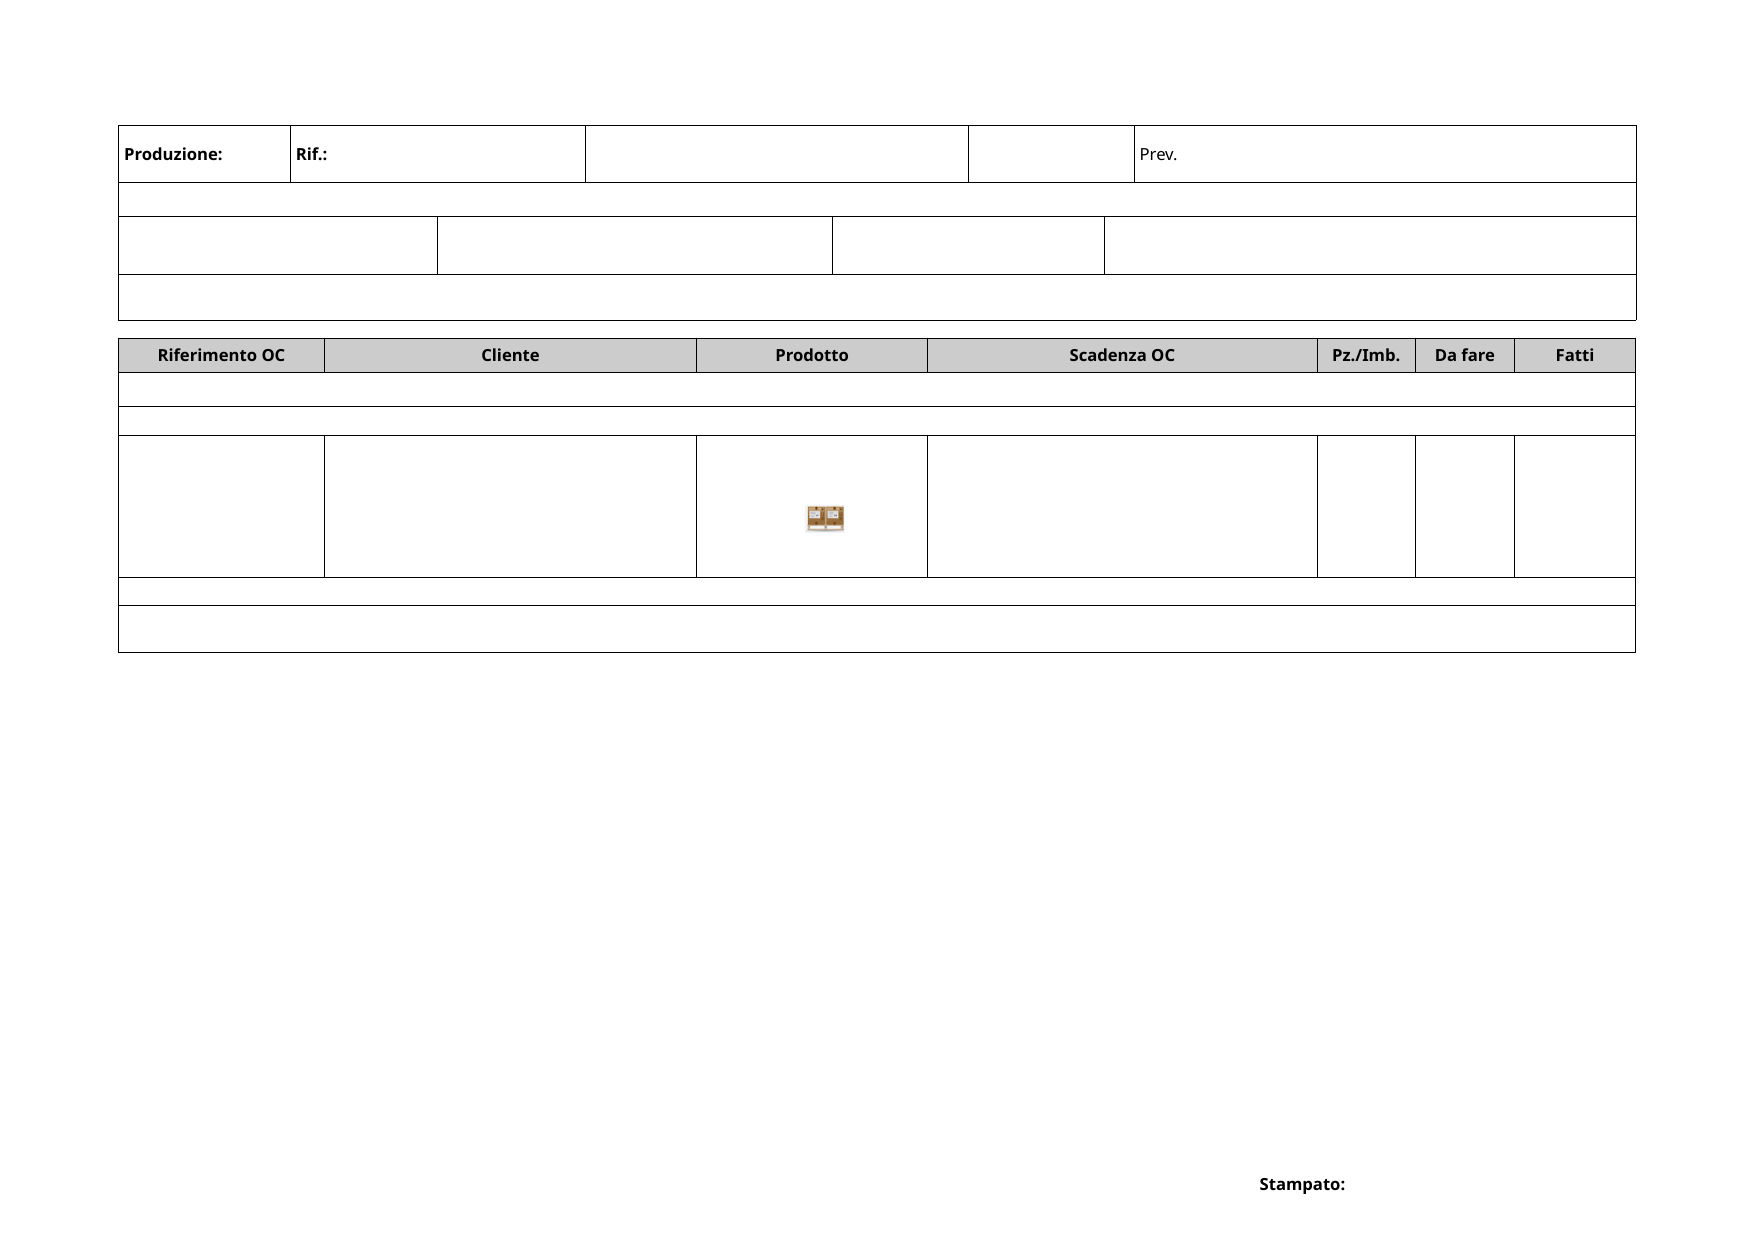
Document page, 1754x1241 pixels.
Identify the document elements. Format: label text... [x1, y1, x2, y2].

table_cell <get_hour(lavoration.hour)> [833, 217, 1104, 273]
table_cell </for> [119, 606, 1635, 652]
table_cell </for> [119, 275, 1636, 320]
table_cell <formatLang(line.date_deadline, date=True) if line.date_deadline else ""> [928, 436, 1317, 577]
table_cell <formatLang(lavoration.lavoration_qty)> [1105, 217, 1636, 273]
table_header <o.product_id.name> [586, 126, 968, 182]
table_cell <lavoration.workcenter_id.name> [119, 217, 437, 273]
table_header Riferimento OC [119, 339, 324, 372]
table_header Cliente [325, 339, 696, 372]
table_header Da fare [1416, 339, 1514, 372]
table_cell <line.order_id.partner_id.name> [325, 436, 696, 577]
table_header Prodotto [697, 339, 927, 372]
table_header <for each="lavoration in o.scheduled_lavoration_ids"> [119, 183, 1636, 216]
table_header Produzione: [119, 126, 290, 182]
table_cell <int(line.product_uom_maked_sync_qty) if line.product_uom_maked_sync_qty else ''> [1515, 436, 1635, 577]
table_cell <formatLang(lavoration.date_planned, date=True) if lavoration.date_planned else ""> [438, 217, 832, 273]
picture [804, 505, 845, 533]
table_cell <for each="type, line, total in get_object_with_total(o)"> [119, 373, 1635, 406]
table_header <formatLang(o.product_qty)> [969, 126, 1134, 182]
table_header Pz./Imb. [1318, 339, 1415, 372]
table_cell <int(line.product_id.q_x_pack)> [1318, 436, 1415, 577]
table_cell <line.order_id.name> [119, 436, 324, 577]
table_header Prev. <formatLang(o.forecast_qty)> [1135, 126, 1636, 182]
table_header Rif.: <o.name> [291, 126, 585, 182]
table_header Scadenza OC [928, 339, 1317, 372]
text </for> [118, 693, 1636, 722]
text <for each="o in objects"> [118, 84, 1636, 113]
table_header Fatti [1515, 339, 1635, 372]
table_cell <int(line.product_uom_qty)> [1416, 436, 1514, 577]
table_cell <line.product_id.default_code.replace(' ', '.') or ""><if test="line.order_id.forecasted_production_id"> </if> [697, 436, 927, 577]
table_cell </if> [119, 578, 1635, 605]
table_cell <if test="type == 'L'"> [119, 407, 1635, 434]
